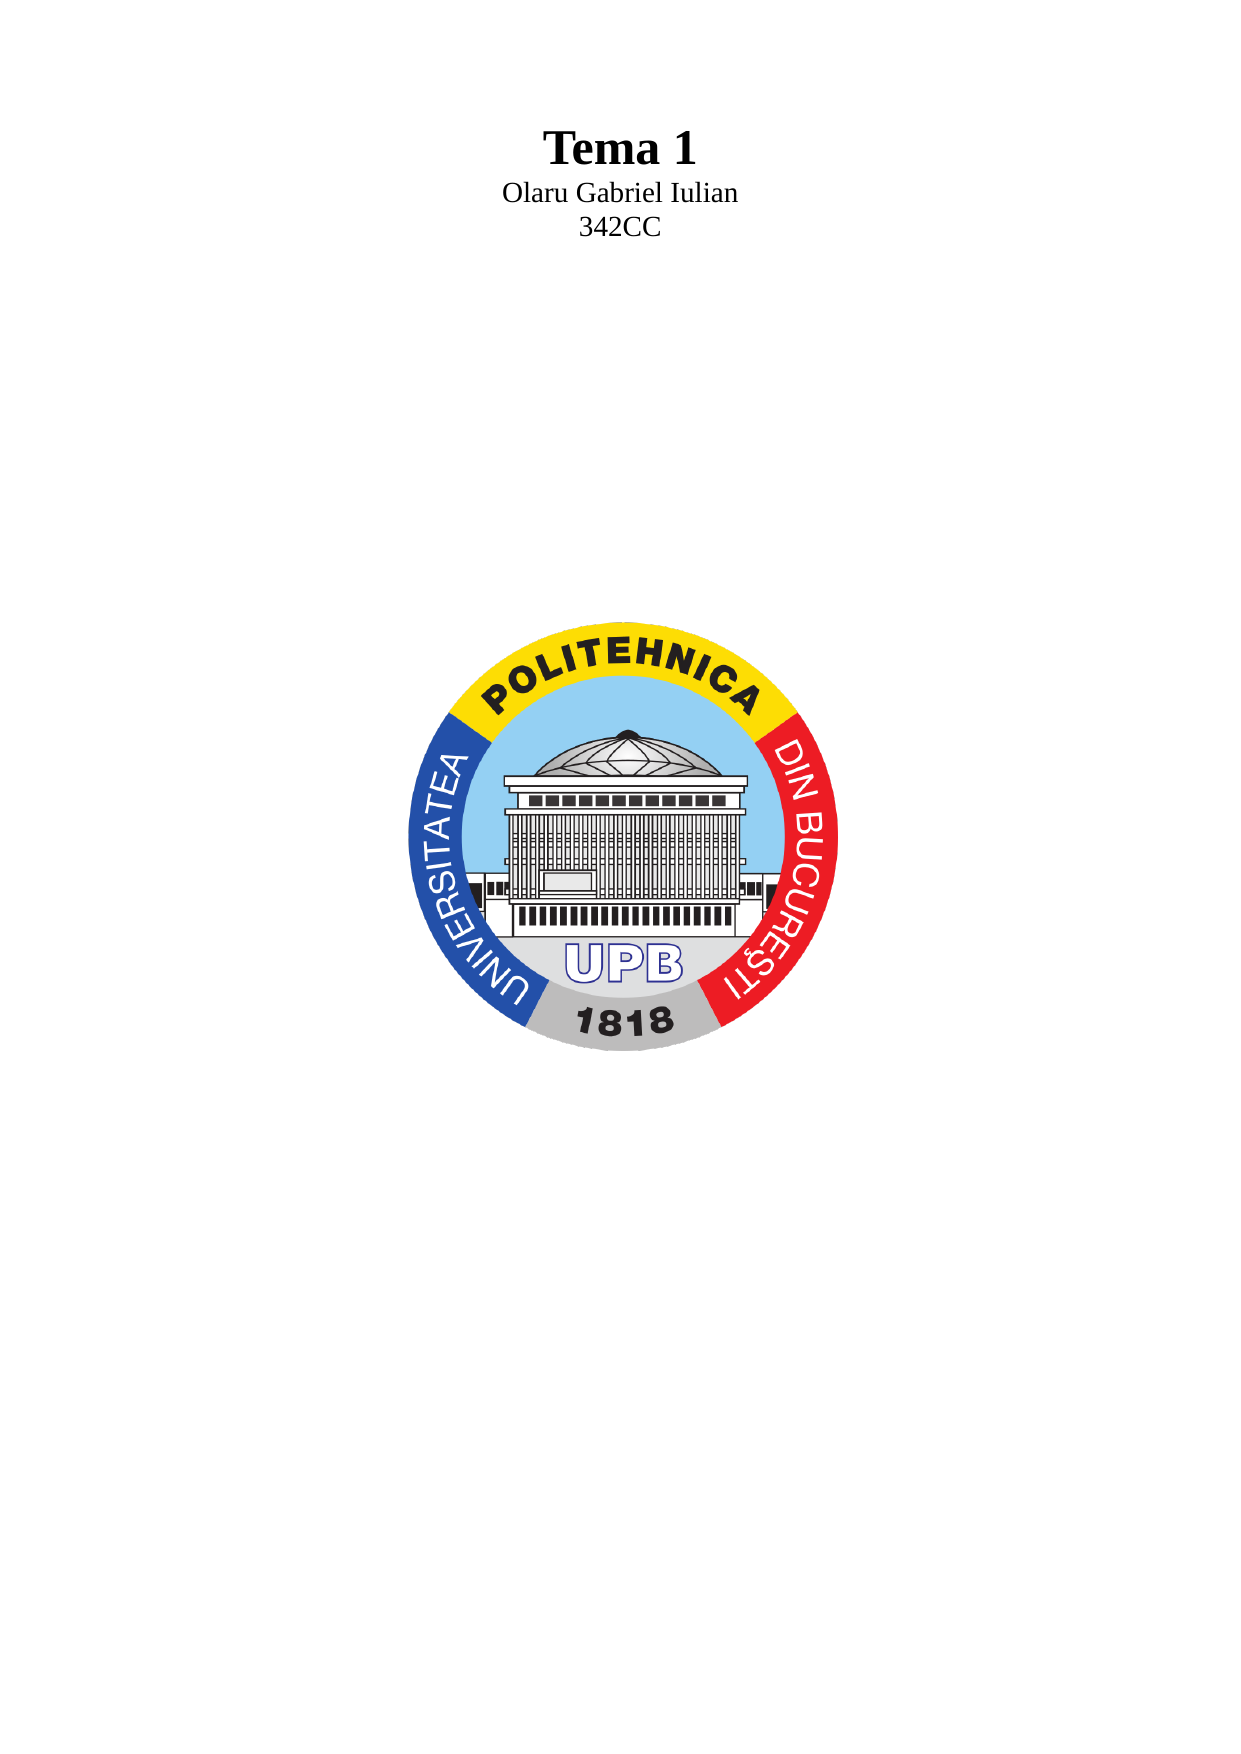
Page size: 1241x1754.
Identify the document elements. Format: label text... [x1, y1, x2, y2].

text 342CC [118, 209, 1122, 243]
text Olaru Gabriel Iulian [118, 176, 1122, 209]
picture [405, 619, 840, 1054]
text Tema 1 [118, 118, 1122, 176]
